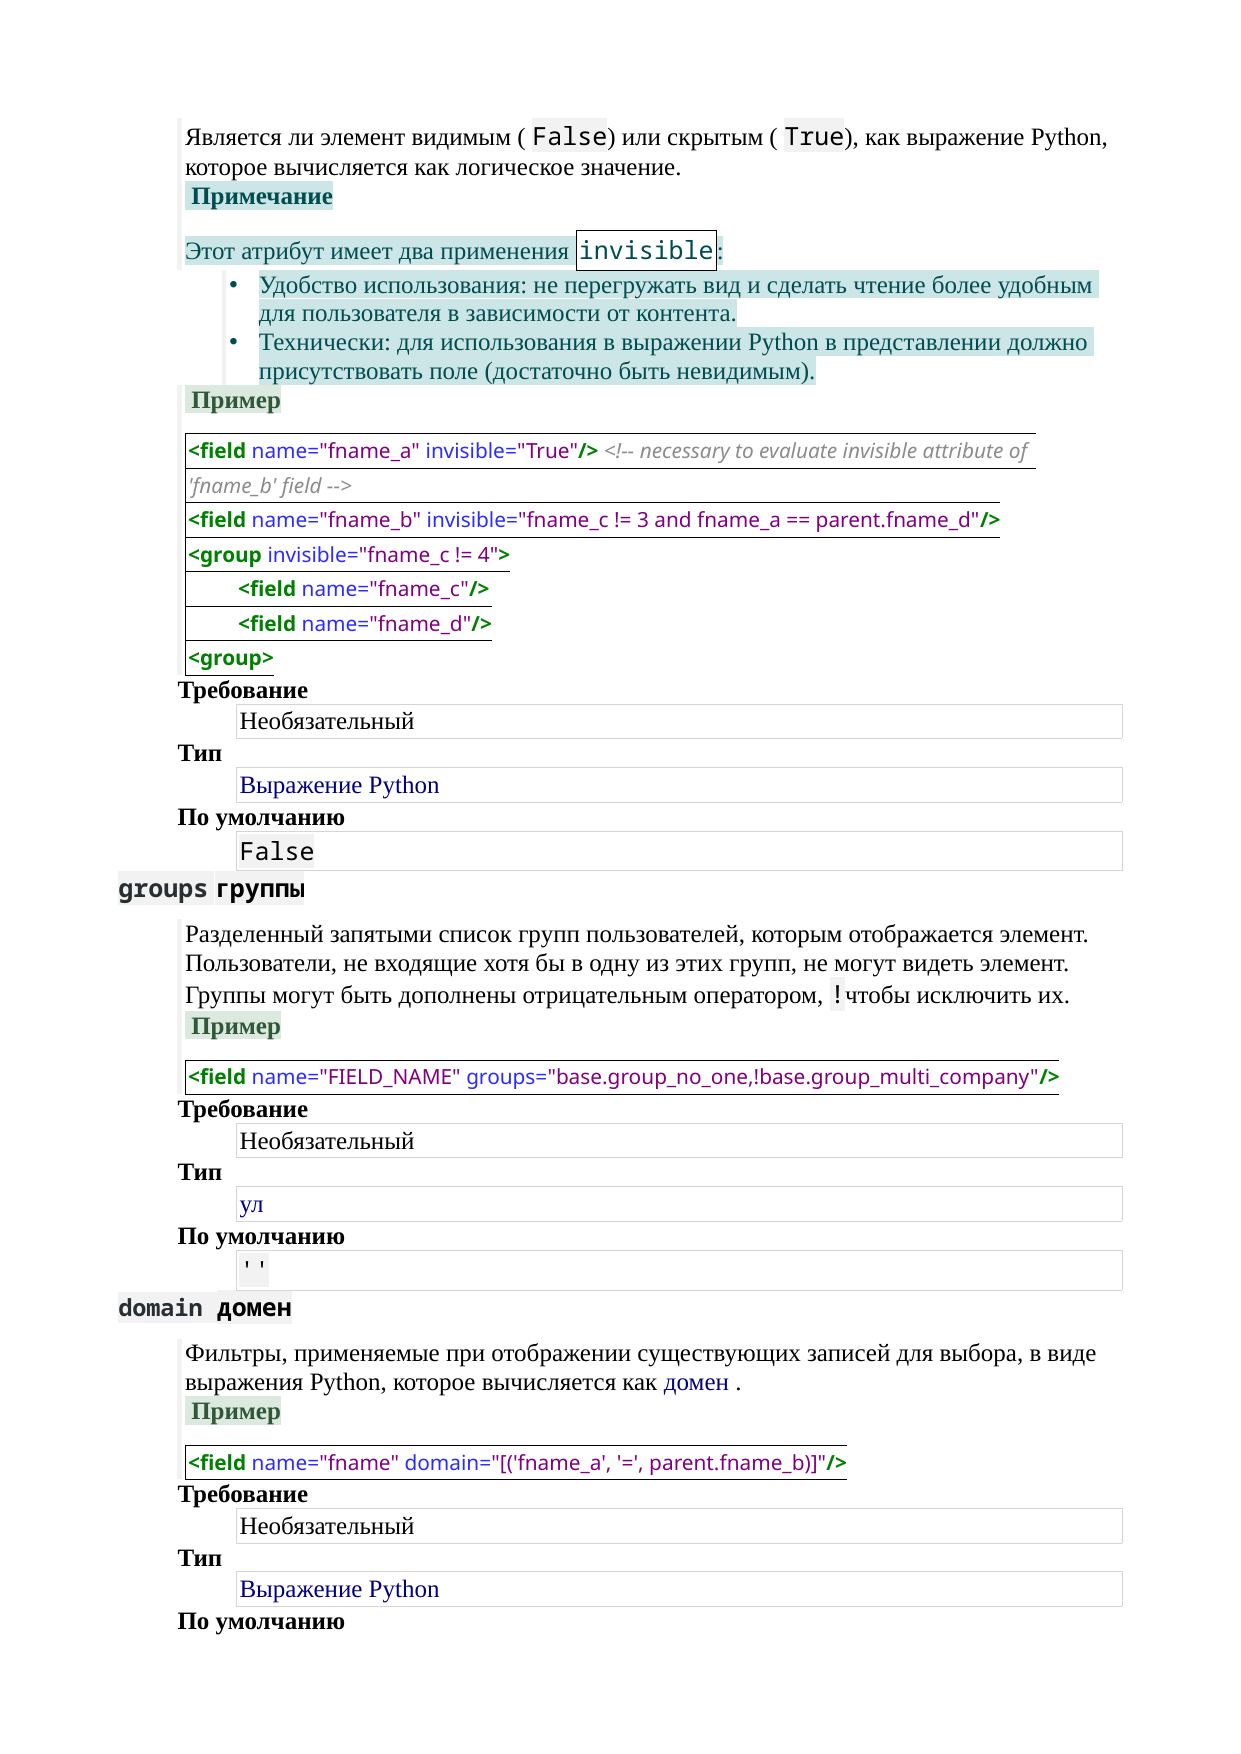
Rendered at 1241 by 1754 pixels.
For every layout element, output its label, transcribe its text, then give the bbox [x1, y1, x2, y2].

subtitle Тип [177, 738, 1122, 767]
text <field name="fname_a" invisible="True"/> <!-- necessary to evaluate invisible attribute of 'fname_b' field --> [186, 433, 1122, 502]
list False [237, 832, 1122, 870]
list Удобство использования: не перегружать вид и сделать чтение более удобным для пользователя в зависимости от контента. [226, 270, 1122, 327]
list Является ли элемент видимым ( False) или скрытым ( True), как выражение Python, которое вычисляется как логическое значение. [182, 118, 1122, 181]
subtitle По умолчанию [177, 802, 1122, 831]
list Необязательный [237, 705, 1122, 738]
list Технически: для использования в выражении Python в представлении должно присутствовать поле (достаточно быть невидимым). [226, 327, 1122, 385]
text <field name="fname" domain="[('fname_a', '=', parent.fname_b)]"/> [186, 1445, 1122, 1479]
list Необязательный [237, 1509, 1122, 1543]
subtitle По умолчанию [177, 1221, 1122, 1250]
text <field name="fname_b" invisible="fname_c != 3 and fname_a == parent.fname_d"/> [186, 502, 1122, 537]
subtitle Требование [177, 675, 1122, 703]
text <group invisible="fname_c != 4"> [186, 537, 1122, 571]
list ул [237, 1187, 1122, 1221]
subtitle Тип [177, 1157, 1122, 1186]
text <group> [186, 640, 1122, 675]
text Примечание [182, 181, 1122, 210]
list '' [237, 1251, 1122, 1290]
subtitle groups группы [118, 871, 1122, 905]
list Выражение Python [237, 768, 1122, 802]
text Пример [182, 1011, 1122, 1039]
text <field name="FIELD_NAME" groups="base.group_no_one,!base.group_multi_company"/> [182, 1059, 1122, 1094]
subtitle Требование [177, 1479, 1122, 1508]
list Выражение Python [237, 1572, 1122, 1606]
subtitle По умолчанию [177, 1606, 1122, 1635]
list Необязательный [237, 1124, 1122, 1157]
text <field name="fname_c"/> [186, 571, 1122, 606]
subtitle domain домен [118, 1290, 1122, 1324]
list Фильтры, применяемые при отображении существующих записей для выбора, в виде выражения Python, которое вычисляется как домен . [177, 1338, 1122, 1396]
text <field name="fname_d"/> [186, 606, 1122, 640]
list Этот атрибут имеет два применения invisible [182, 229, 716, 270]
list Разделенный запятыми список групп пользователей, которым отображается элемент. Пользователи, не входящие хотя бы в одну из этих групп, не могут видеть элемент. Группы могут быть дополнены отрицательным оператором, !чтобы исключить их. [182, 919, 1122, 1011]
list : [717, 229, 1122, 270]
subtitle Требование [177, 1094, 1122, 1123]
subtitle Тип [177, 1543, 1122, 1571]
text Пример [182, 1396, 1122, 1425]
text Пример [182, 385, 1122, 413]
